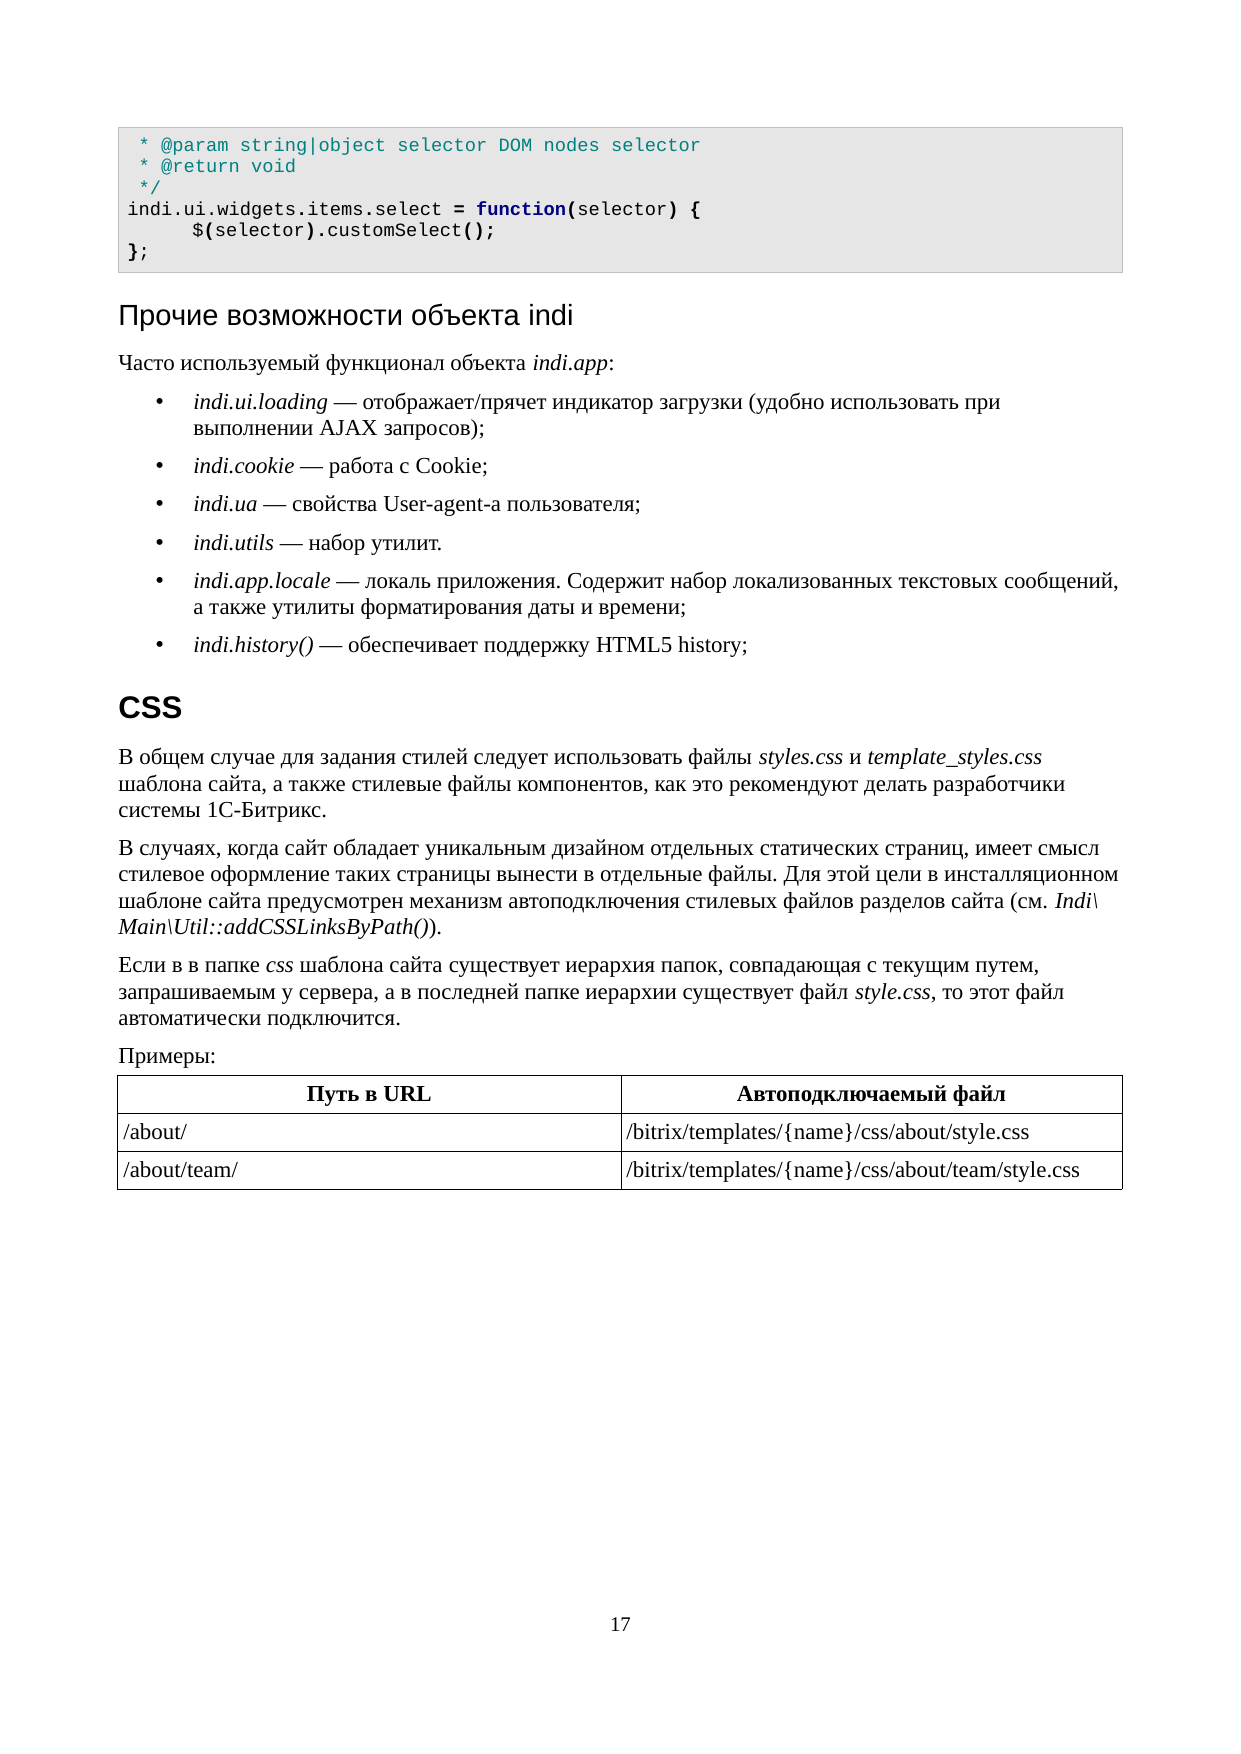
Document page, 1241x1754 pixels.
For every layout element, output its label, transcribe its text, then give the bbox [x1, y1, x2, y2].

subtitle CSS [118, 689, 1122, 725]
text Примеры: [118, 1042, 1122, 1069]
text В общем случае для задания стилей следует использовать файлы styles.css и template_styles.css шаблона сайта, а также стилевые файлы компонентов, как это рекомендуют делать разработчики системы 1C-Битрикс. [118, 743, 1122, 822]
table_header Автоподключаемый файл [622, 1076, 1122, 1113]
text В случаях, когда сайт обладает уникальным дизайном отдельных статических страниц, имеет смысл стилевое оформление таких страницы вынести в отдельные файлы. Для этой цели в инсталляционном шаблоне сайта предусмотрен механизм автоподключения стилевых файлов разделов сайта (см. Indi\Main\Util::addCSSLinksByPath()). [118, 834, 1122, 939]
subtitle Прочие возможности объекта indi [118, 297, 1122, 331]
text */ [119, 169, 1122, 191]
table_cell /about/ [118, 1114, 621, 1151]
list indi.ua — свойства User-agent-а пользователя; [156, 491, 1122, 517]
list indi.app.locale — локаль приложения. Содержит набор локализованных текстовых сообщений, а также утилиты форматирования даты и времени; [156, 567, 1122, 620]
table_cell /about/team/ [118, 1152, 621, 1188]
list indi.ui.loading — отображает/прячет индикатор загрузки (удобно использовать при выполнении AJAX запросов); [156, 388, 1122, 440]
list indi.cookie — работа с Cookie; [156, 452, 1122, 479]
table_cell /bitrix/templates/{name}/css/about/style.css [622, 1114, 1122, 1151]
text $(selector).customSelect(); [119, 212, 1122, 233]
text * @param string|object selector DOM nodes selector [119, 128, 1122, 148]
text Часто используемый функционал объекта indi.app: [118, 349, 1122, 376]
table_header Путь в URL [118, 1076, 621, 1113]
text * @return void [119, 148, 1122, 169]
list indi.utils — набор утилит. [156, 529, 1122, 555]
text }; [119, 233, 1122, 272]
text indi.ui.widgets.items.select = function(selector) { [119, 191, 1122, 212]
table_cell /bitrix/templates/{name}/css/about/team/style.css [622, 1152, 1122, 1188]
text Если в в папке css шаблона сайта существует иерархия папок, совпадающая с текущим путем, запрашиваемым у сервера, а в последней папке иерархии существует файл style.css, то этот файл автоматически подключится. [118, 951, 1122, 1031]
list indi.history() — обеспечивает поддержку HTML5 history; [156, 632, 1122, 658]
